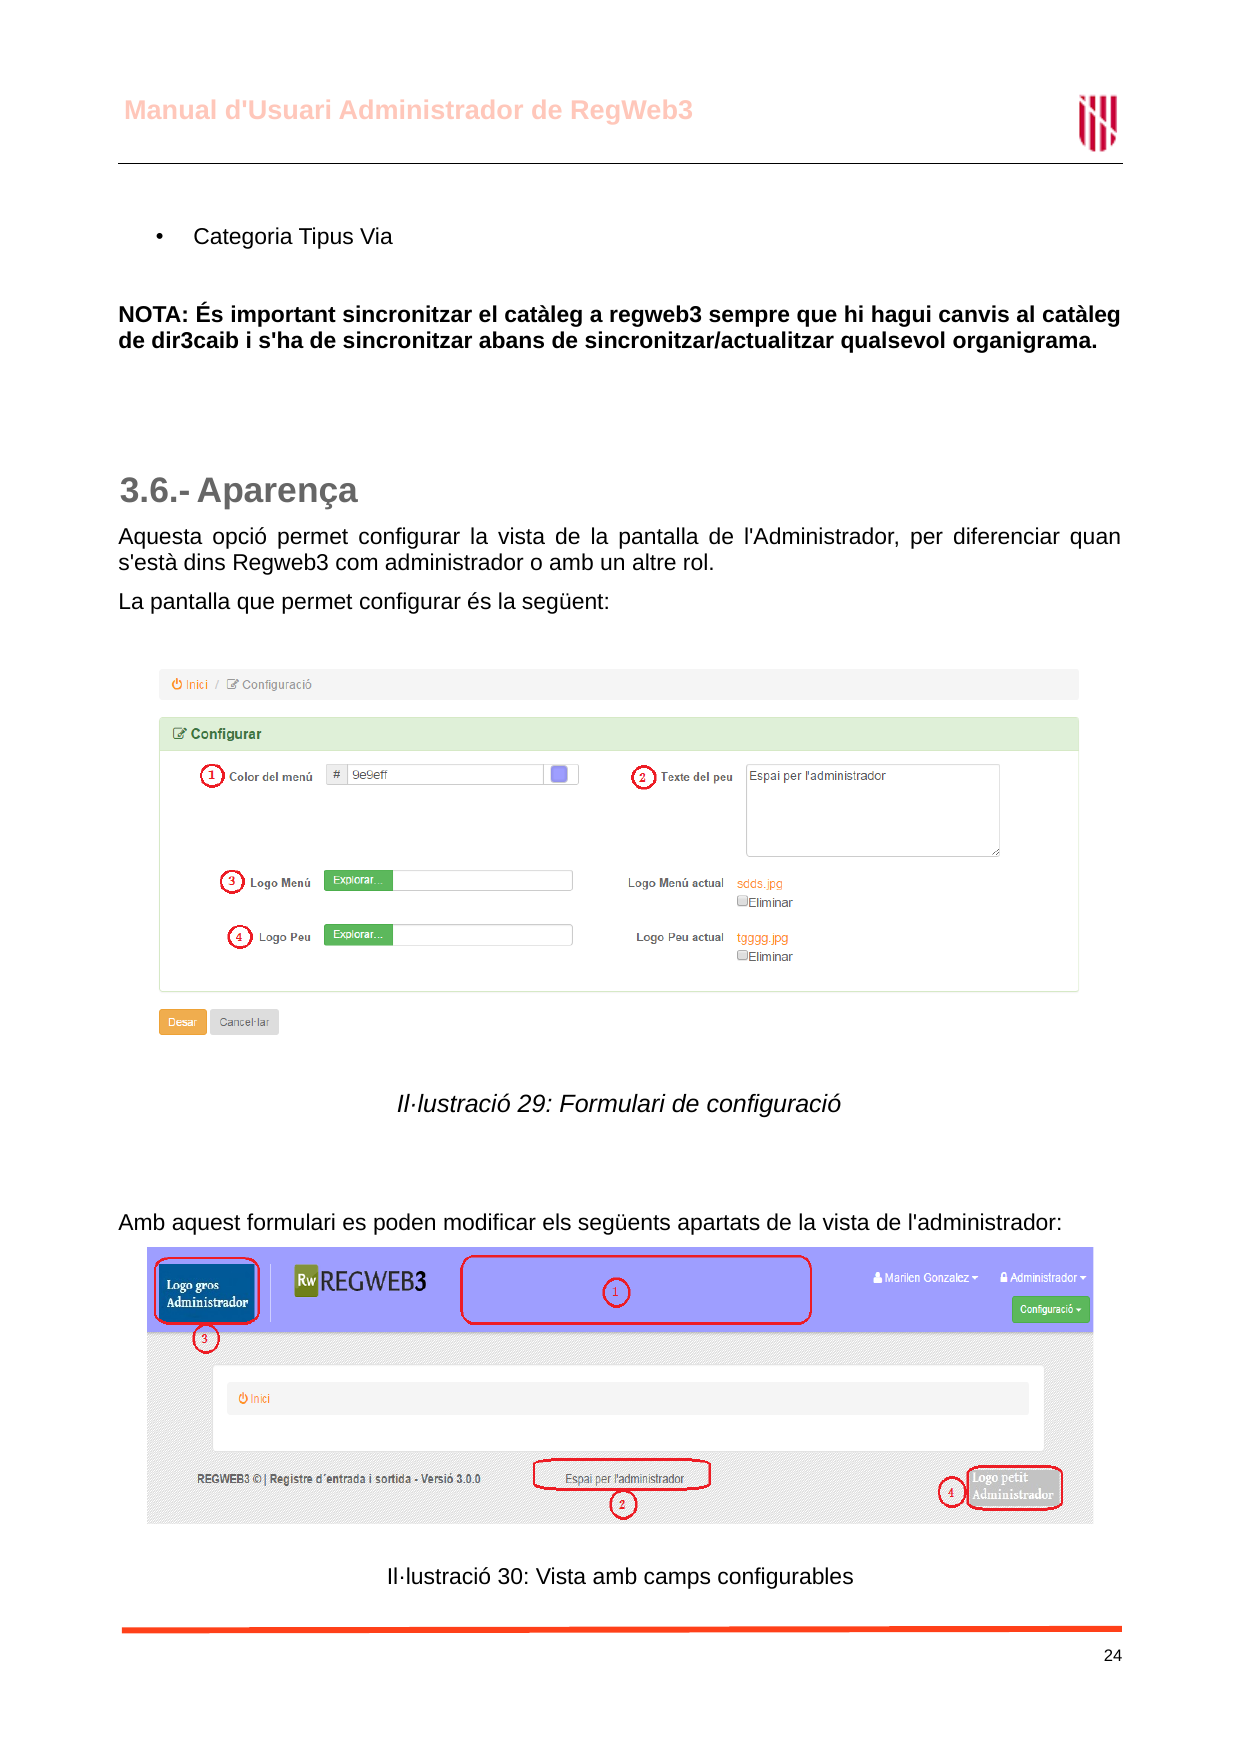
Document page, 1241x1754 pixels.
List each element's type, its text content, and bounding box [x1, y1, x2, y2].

text Il·lustració 30: Vista amb camps configurables [118, 1563, 1122, 1589]
subtitle Aparença [119, 469, 1122, 510]
text Amb aquest formulari es poden modificar els següents apartats de la vista de l'administrador: [118, 1208, 1122, 1235]
list Categoria Tipus Via [156, 223, 1122, 250]
text Aquesta opció permet configurar la vista de la pantalla de l'Administrador, per diferenciar quan s'està dins Regweb3 com administrador o amb un altre rol. [118, 523, 1122, 575]
picture [1075, 92, 1118, 156]
picture [147, 1247, 1094, 1524]
text Il·lustració 29: Formulari de configuració [118, 1089, 1122, 1118]
text NOTA: És important sincronitzar el catàleg a regweb3 sempre que hi hagui canvis al catàleg de dir3caib i s'ha de sincronitzar abans de sincronitzar/actualitzar qualsevol organigrama. [118, 301, 1122, 354]
picture [155, 665, 1085, 1039]
text La pantalla que permet configurar és la següent: [118, 588, 1122, 614]
